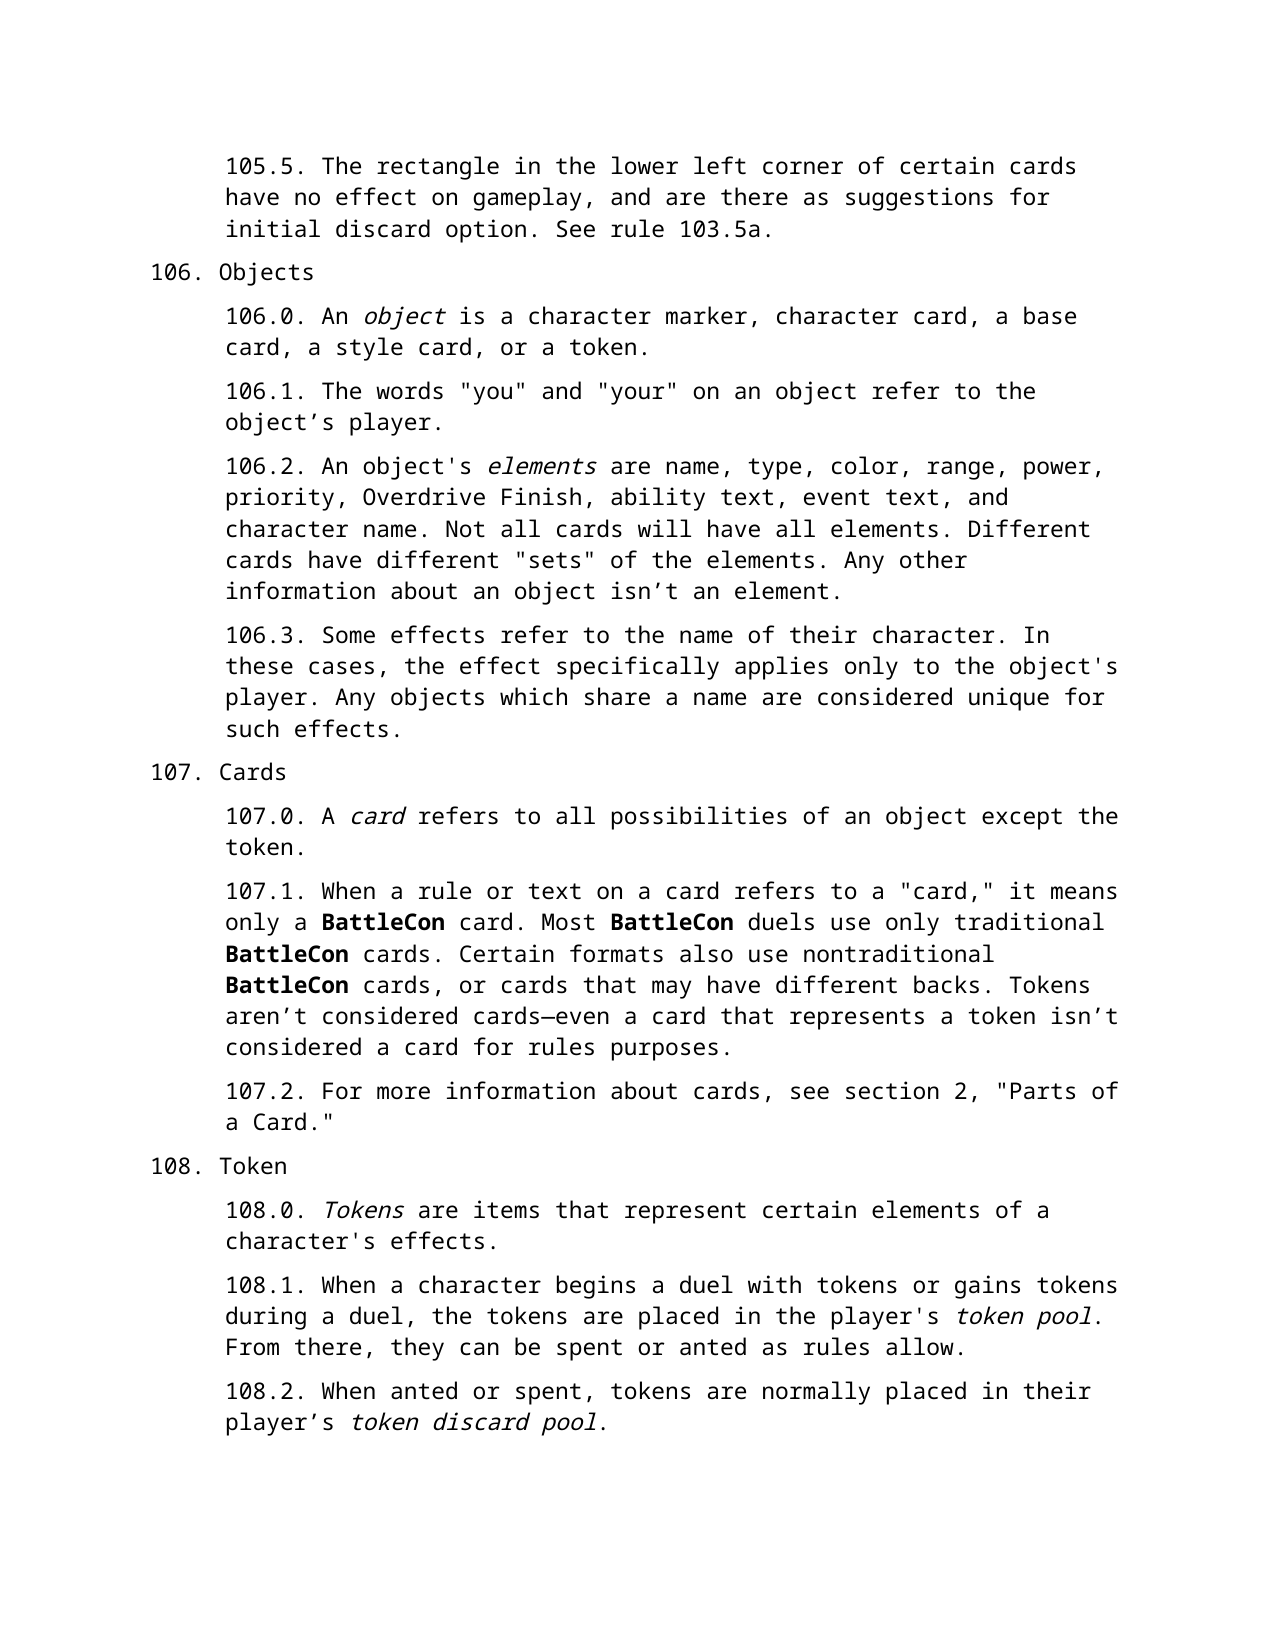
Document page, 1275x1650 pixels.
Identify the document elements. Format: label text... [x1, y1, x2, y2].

text 108.0. Tokens are items that represent certain elements of a character's effects. [225, 1194, 1125, 1256]
text 107.0. A card refers to all possibilities of an object except the token. [225, 800, 1125, 862]
text 107.1. When a rule or text on a card refers to a "card," it means only a BattleCon card. Most BattleCon duels use only traditional BattleCon cards. Certain formats also use nontraditional BattleCon cards, or cards that may have different backs. Tokens aren’t considered cards—even a card that represents a token isn’t considered a card for rules purposes. [225, 875, 1125, 1062]
text 106. Objects [150, 256, 1087, 287]
text 106.3. Some effects refer to the name of their character. In these cases, the effect specifically applies only to the object's player. Any objects which share a name are considered unique for such effects. [225, 619, 1125, 744]
text 105.5. The rectangle in the lower left corner of certain cards have no effect on gameplay, and are there as suggestions for initial discard option. See rule 103.5a. [225, 150, 1125, 244]
text 108.2. When anted or spent, tokens are normally placed in their player’s token discard pool. [225, 1375, 1125, 1437]
text 106.1. The words "you" and "your" on an object refer to the object’s player. [225, 375, 1125, 437]
text 107. Cards [150, 756, 1087, 787]
text 106.0. An object is a character marker, character card, a base card, a style card, or a token. [225, 300, 1125, 362]
text 106.2. An object's elements are name, type, color, range, power, priority, Overdrive Finish, ability text, event text, and character name. Not all cards will have all elements. Different cards have different "sets" of the elements. Any other information about an object isn’t an element. [225, 450, 1125, 606]
text 108.1. When a character begins a duel with tokens or gains tokens during a duel, the tokens are placed in the player's token pool. From there, they can be spent or anted as rules allow. [225, 1269, 1125, 1362]
text 107.2. For more information about cards, see section 2, "Parts of a Card." [225, 1075, 1125, 1137]
text 108. Token [150, 1150, 1087, 1181]
